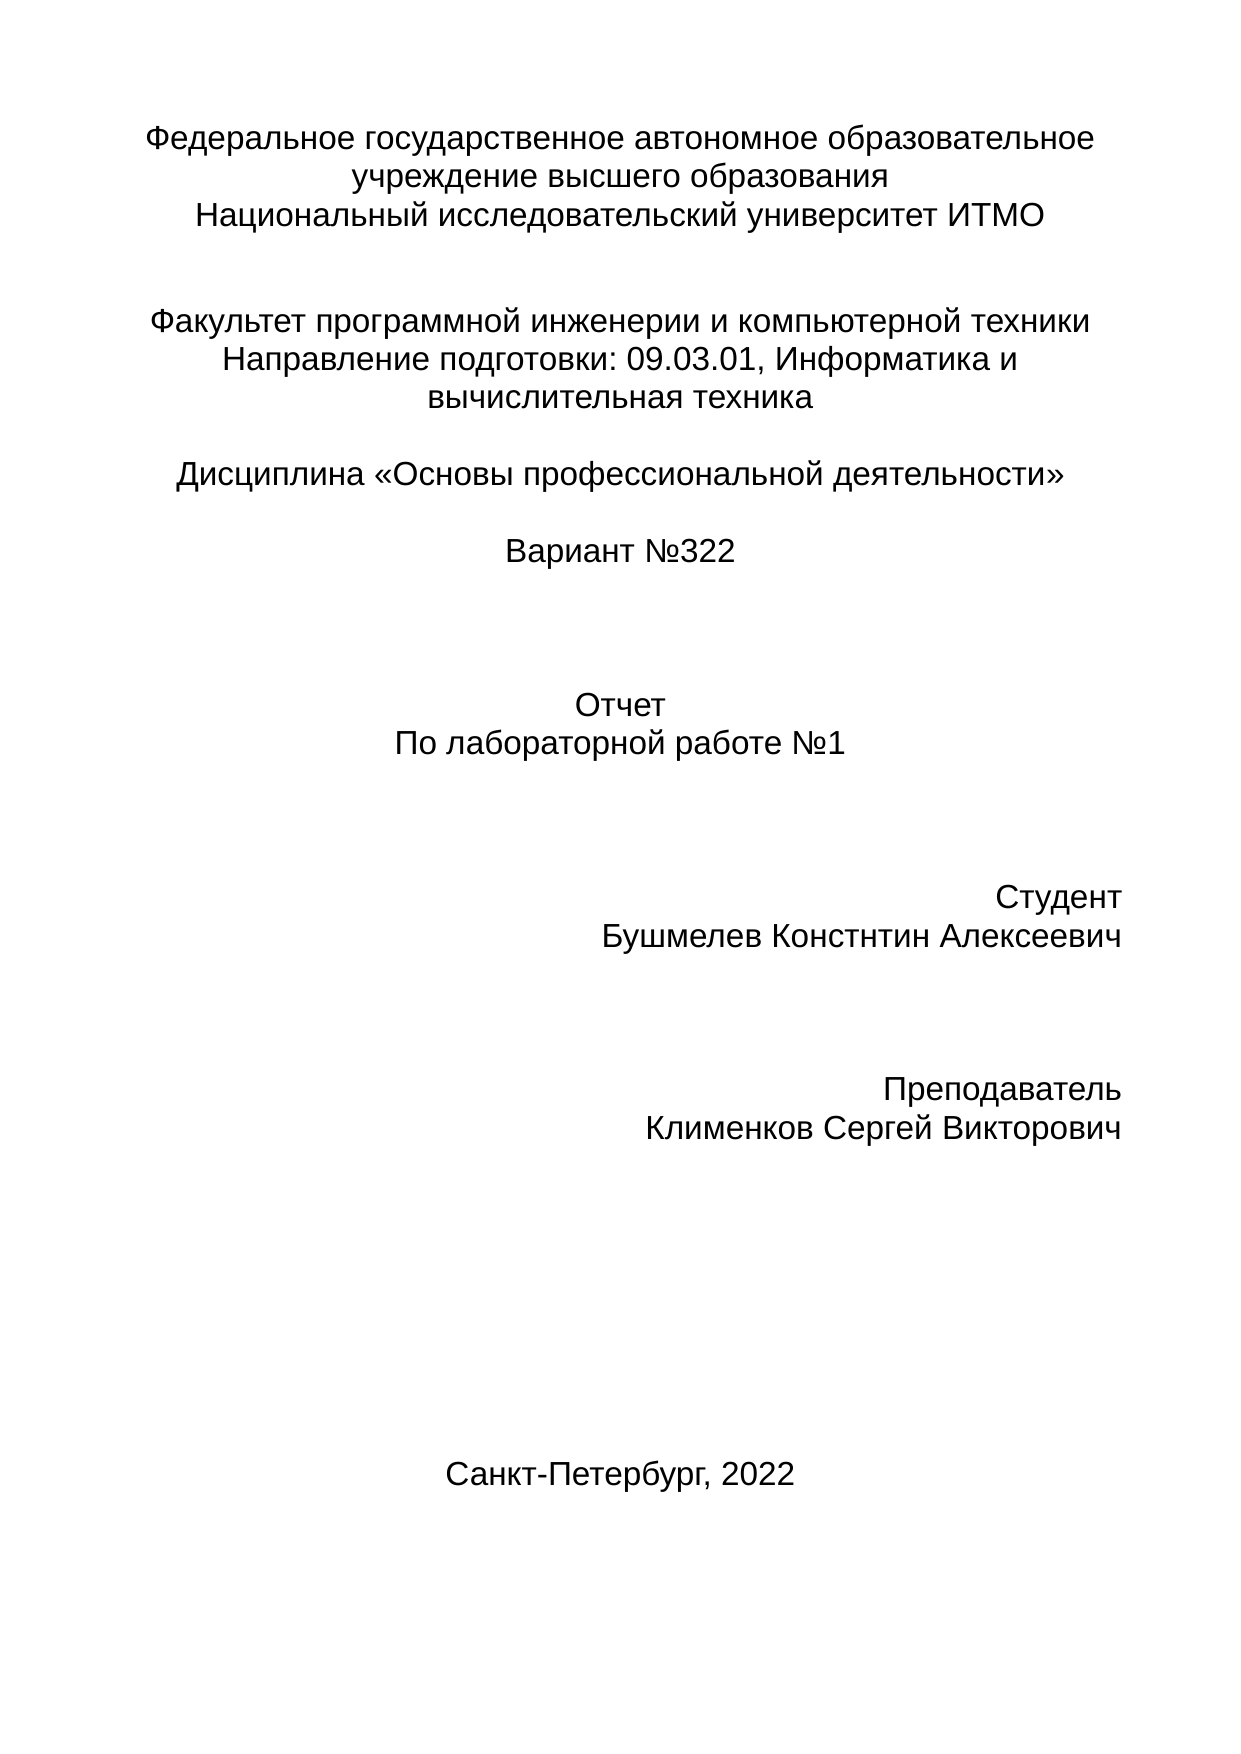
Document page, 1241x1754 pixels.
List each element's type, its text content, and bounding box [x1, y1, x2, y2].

text Бушмелев Констнтин Алексеевич [118, 916, 1122, 954]
text Вариант №322 [118, 531, 1122, 570]
text Национальный исследовательский университет ИТМО [118, 195, 1122, 233]
text Преподаватель [118, 1069, 1122, 1108]
text Студент [118, 877, 1122, 916]
text Направление подготовки: 09.03.01, Информатика и вычислительная техника [118, 339, 1122, 416]
text Факультет программной инженерии и компьютерной техники [118, 301, 1122, 339]
text Клименков Сергей Викторович [118, 1108, 1122, 1146]
text Федеральное государственное автономное образовательное учреждение высшего образования [118, 118, 1122, 195]
text Дисциплина «Основы профессиональной деятельности» [118, 454, 1122, 493]
text Санкт-Петербург, 2022 [118, 1454, 1122, 1492]
text Отчет [118, 685, 1122, 723]
text По лабораторной работе №1 [118, 723, 1122, 762]
